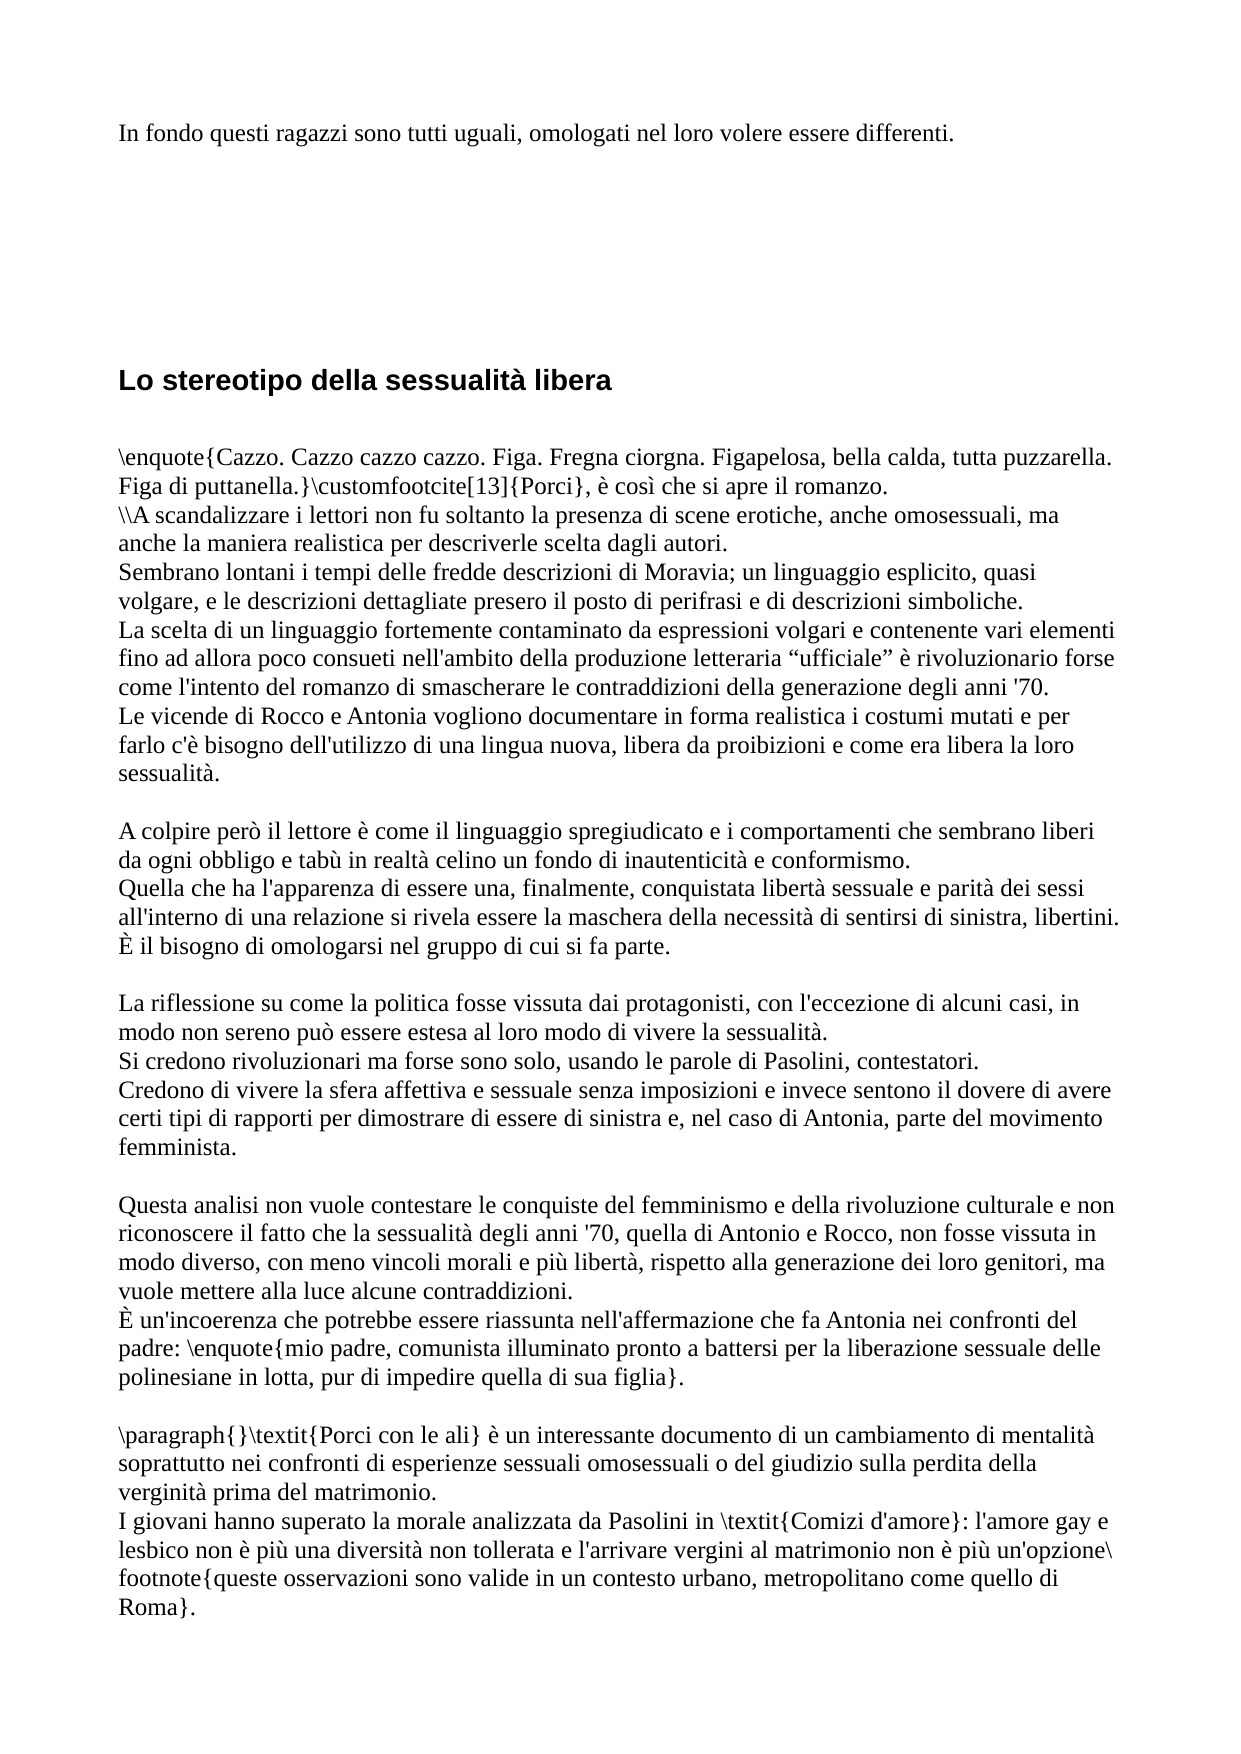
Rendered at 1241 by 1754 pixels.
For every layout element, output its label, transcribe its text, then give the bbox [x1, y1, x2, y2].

text In fondo questi ragazzi sono tutti uguali, omologati nel loro volere essere differenti. [118, 118, 1122, 348]
subtitle Lo stereotipo della sessualità libera [118, 363, 1122, 430]
text \enquote{Cazzo. Cazzo cazzo cazzo. Figa. Fregna ciorgna. Figapelosa, bella calda, tutta puzzarella. Figa di puttanella.}\customfootcite[13]{Porci}, è così che si apre il romanzo. \\A scandalizzare i lettori non fu soltanto la presenza di scene erotiche, anche omosessuali, ma anche la maniera realistica per descriverle scelta dagli autori. Sembrano lontani i tempi delle fredde descrizioni di Moravia; un linguaggio esplicito, quasi volgare, e le descrizioni dettagliate presero il posto di perifrasi e di descrizioni simboliche. La scelta di un linguaggio fortemente contaminato da espressioni volgari e contenente vari elementi fino ad allora poco consueti nell'ambito della produzione letteraria “ufficiale” è rivoluzionario forse come l'intento del romanzo di smascherare le contraddizioni della generazione degli anni '70. Le vicende di Rocco e Antonia vogliono documentare in forma realistica i costumi mutati e per farlo c'è bisogno dell'utilizzo di una lingua nuova, libera da proibizioni e come era libera la loro sessualità. A colpire però il lettore è come il linguaggio spregiudicato e i comportamenti che sembrano liberi da ogni obbligo e tabù in realtà celino un fondo di inautenticità e conformismo. Quella che ha l'apparenza di essere una, finalmente, conquistata libertà sessuale e parità dei sessi all'interno di una relazione si rivela essere la maschera della necessità di sentirsi di sinistra, libertini. È il bisogno di omologarsi nel gruppo di cui si fa parte. La riflessione su come la politica fosse vissuta dai protagonisti, con l'eccezione di alcuni casi, in modo non sereno può essere estesa al loro modo di vivere la sessualità. Si credono rivoluzionari ma forse sono solo, usando le parole di Pasolini, contestatori. Credono di vivere la sfera affettiva e sessuale senza imposizioni e invece sentono il dovere di avere certi tipi di rapporti per dimostrare di essere di sinistra e, nel caso di Antonia, parte del movimento femminista. Questa analisi non vuole contestare le conquiste del femminismo e della rivoluzione culturale e non riconoscere il fatto che la sessualità degli anni '70, quella di Antonio e Rocco, non fosse vissuta in modo diverso, con meno vincoli morali e più libertà, rispetto alla generazione dei loro genitori, ma vuole mettere alla luce alcune contraddizioni. È un'incoerenza che potrebbe essere riassunta nell'affermazione che fa Antonia nei confronti del padre: \enquote{mio padre, comunista illuminato pronto a battersi per la liberazione sessuale delle polinesiane in lotta, pur di impedire quella di sua figlia}. \paragraph{}\textit{Porci con le ali} è un interessante documento di un cambiamento di mentalità soprattutto nei confronti di esperienze sessuali omosessuali o del giudizio sulla perdita della verginità prima del matrimonio. I giovani hanno superato la morale analizzata da Pasolini in \textit{Comizi d'amore}: l'amore gay e lesbico non è più una diversità non tollerata e l'arrivare vergini al matrimonio non è più un'opzione\footnote{queste osservazioni sono valide in un contesto urbano, metropolitano come quello di Roma}. [118, 442, 1122, 1621]
